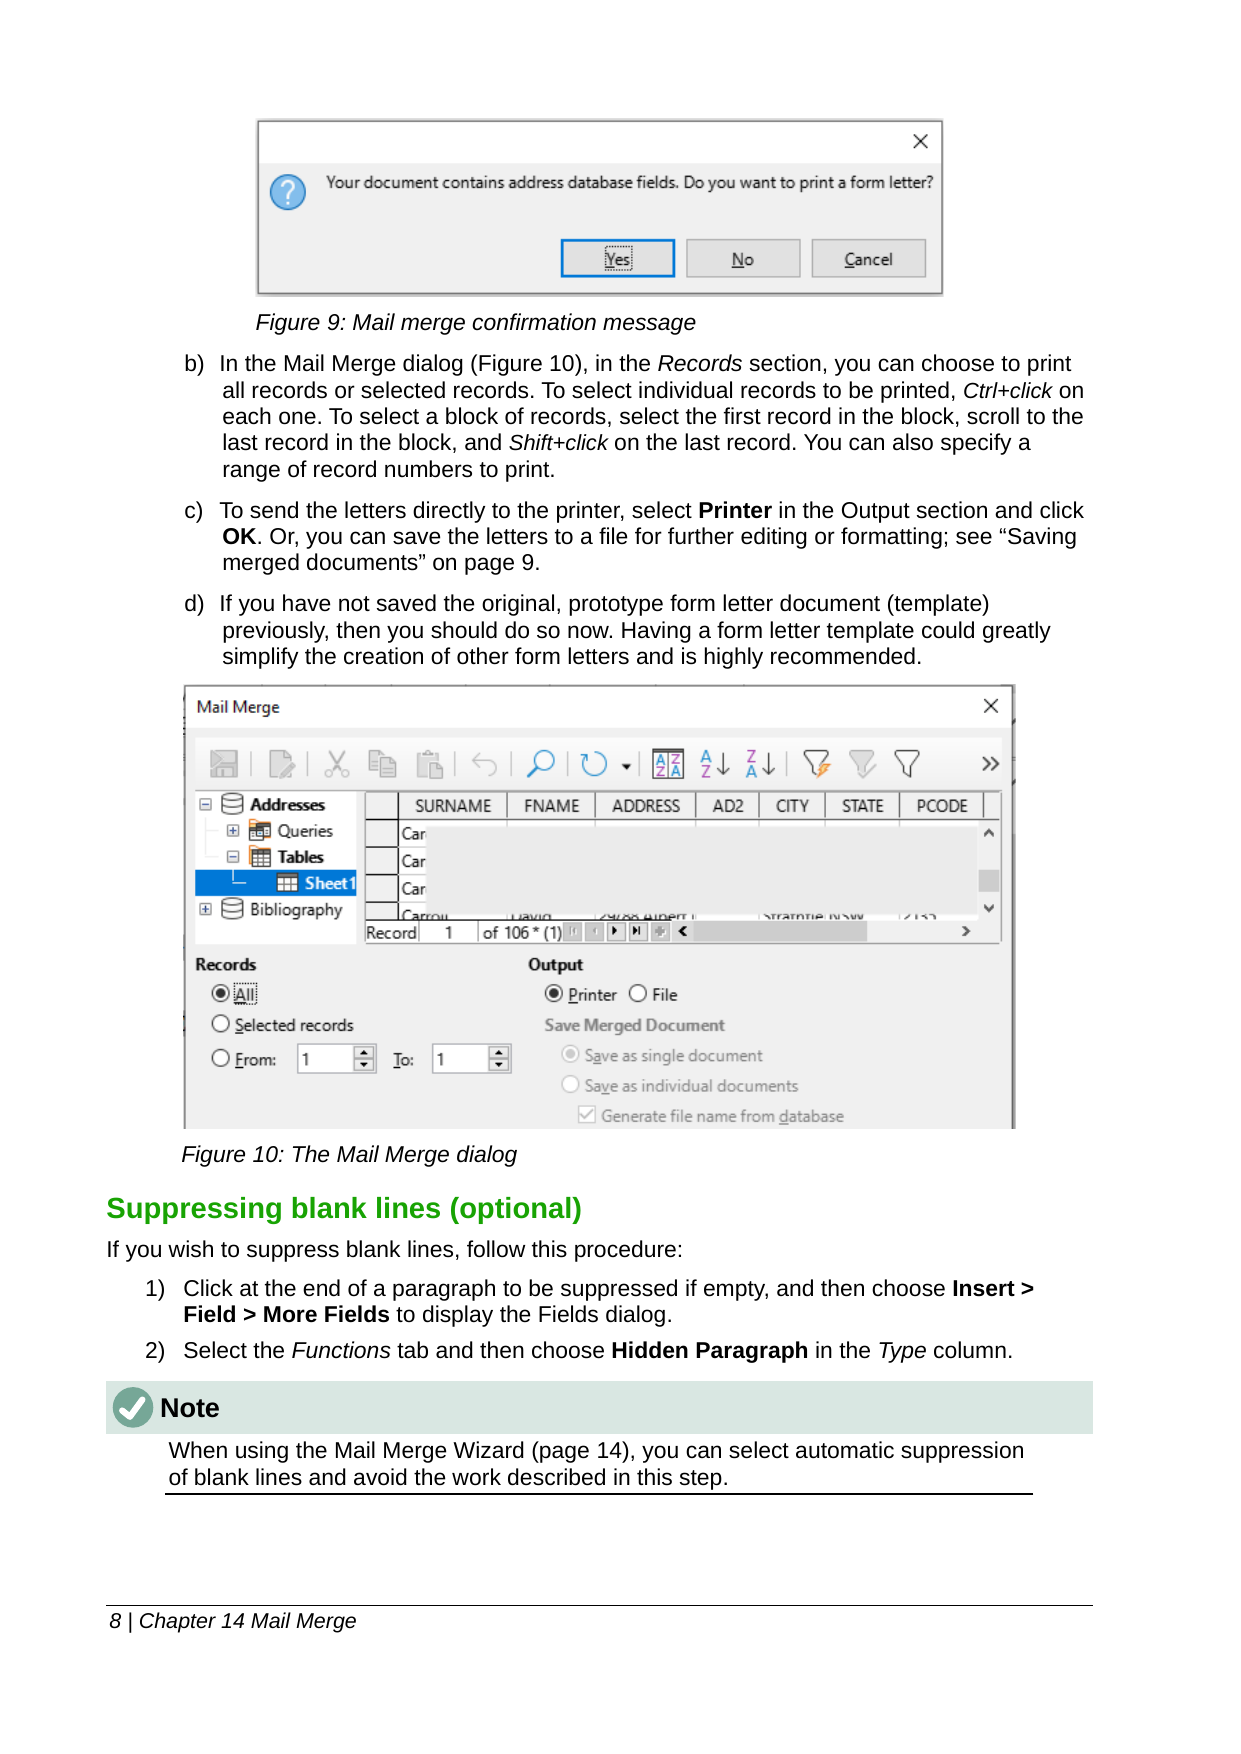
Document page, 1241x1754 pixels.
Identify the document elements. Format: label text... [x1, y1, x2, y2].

subtitle Note [106, 1381, 1093, 1434]
text Figure 9: Mail merge confirmation message [255, 309, 943, 335]
list Select the Functions tab and then choose Hidden Paragraph in the Type column. [165, 1337, 1093, 1363]
text Figure 10: The Mail Merge dialog [181, 1141, 1018, 1167]
picture [255, 118, 944, 297]
list If you have not saved the original, prototype form letter document (template) previously, then you should do so now. Having a form letter template could greatly simplify the creation of other form letters and is highly recommended. [181, 587, 1093, 672]
text If you wish to suppress blank lines, follow this procedure: [106, 1236, 1093, 1262]
list In the Mail Merge dialog (Figure 10), in the Records section, you can choose to print all records or selected records. To select individual records to be printed, Ctrl+click on each one. To select a block of records, select the first record in the block, scroll to the last record in the block, and Shift+click on the last record. You can also specify a range of record numbers to print. [181, 347, 1093, 485]
list Click at the end of a paragraph to be suppressed if empty, and then choose Insert > Field > More Fields to display the Fields dialog. [165, 1275, 1093, 1328]
subtitle Suppressing blank lines (optional) [106, 1191, 1093, 1224]
text When using the Mail Merge Wizard (page 14), you can select automatic suppression of blank lines and avoid the work described in this step. [165, 1434, 1033, 1493]
list To send the letters directly to the printer, select Printer in the Output section and click OK. Or, you can save the letters to a file for further editing or formatting; see “Saving merged documents” on page 9. [181, 494, 1093, 579]
picture [183, 684, 1016, 1129]
